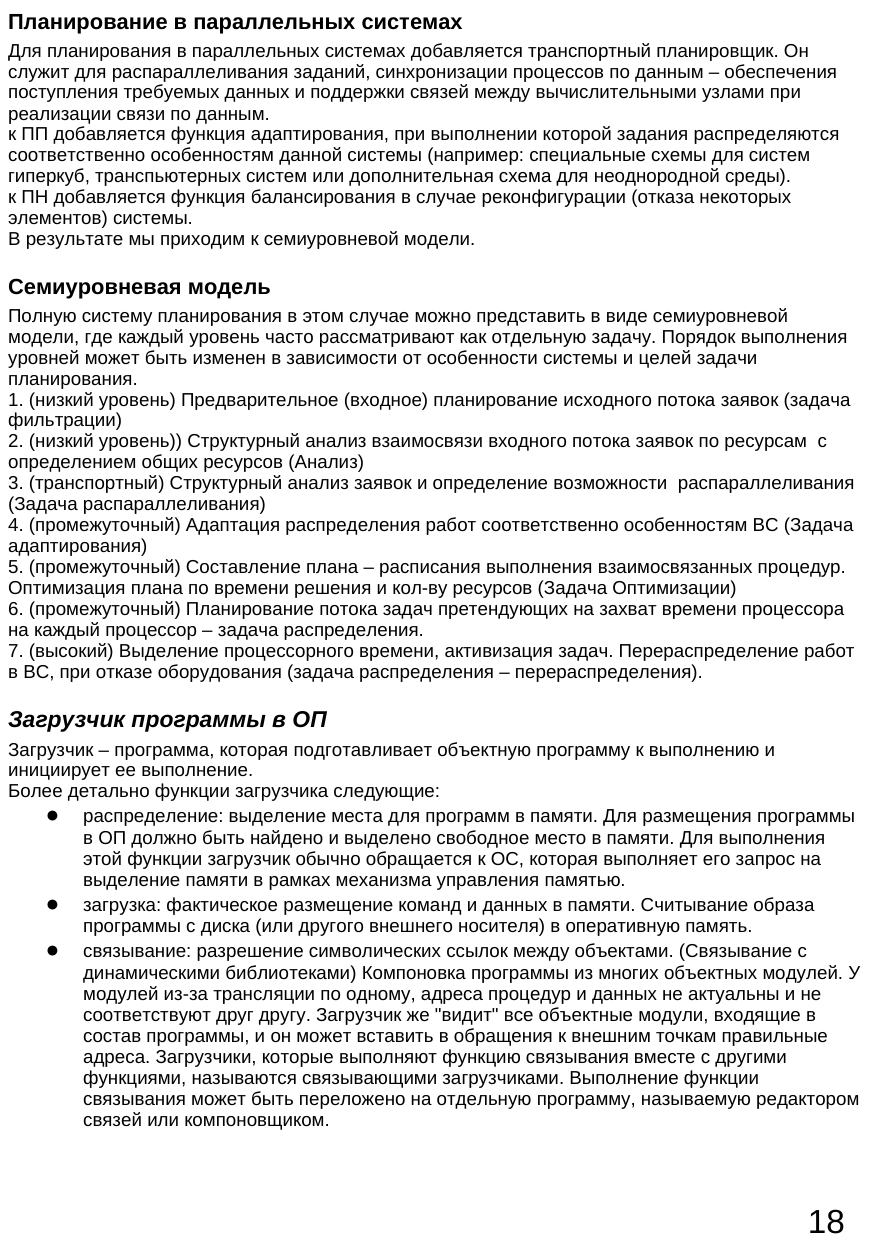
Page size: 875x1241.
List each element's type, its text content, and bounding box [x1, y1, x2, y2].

text 2. (низкий уровень)) Структурный анализ взаимосвязи входного потока заявок по ресурсам с определением общих ресурсов (Анализ) [8, 431, 861, 473]
subtitle Планирование в параллельных системах [8, 9, 861, 34]
text Более детально функции загрузчика следующие: [8, 781, 861, 802]
subtitle Семиуровневая модель [8, 274, 861, 299]
text 5. (промежуточный) Составление плана – расписания выполнения взаимосвязанных процедур. Оптимизация плана по времени решения и кол-ву ресурсов (Задача Оптимизации) [8, 556, 861, 598]
text В результате мы приходим к семиуровневой модели. [8, 228, 861, 249]
text Для планирования в параллельных системах добавляется транспортный планировщик. Он служит для распараллеливания заданий, синхронизации процессов по данным – обеспечения поступления требуемых данных и поддержки связей между вычислительными узлами при реализации связи по данным. [8, 40, 861, 124]
text к ПП добавляется функция адаптирования, при выполнении которой задания распределяются соответственно особенностям данной системы (например: специальные схемы для систем гиперкуб, транспьютерных систем или дополнительная схема для неоднородной среды). [8, 124, 861, 187]
text Загрузчик – программа, которая подготавливает объектную программу к выполнению и инициирует ее выполнение. [8, 739, 861, 781]
list связывание: разрешение символических ссылок между объектами. (Связывание с динамическими библиотеками) Компоновка программы из многих объектных модулей. У модулей из-за трансляции по одному, адреса процедур и данных не актуальны и не соответствуют друг другу. Загрузчик же "видит" все объектные модули, входящие в состав программы, и он может вставить в обращения к внешним точкам правильные адреса. Загрузчики, которые выполняют функцию связывания вместе с другими функциями, называются связывающими загрузчиками. Выполнение функции связывания может быть переложено на отдельную программу, называемую редактором связей или компоновщиком. [45, 937, 861, 1130]
subtitle Загрузчик программы в ОП [8, 707, 861, 733]
list загрузка: фактическое размещение команд и данных в памяти. Считывание образа программы с диска (или другого внешнего носителя) в оперативную память. [45, 890, 861, 937]
text 4. (промежуточный) Адаптация распределения работ соответственно особенностям ВС (Задача адаптирования) [8, 514, 861, 556]
text 6. (промежуточный) Планирование потока задач претендующих на захват времени процессора на каждый процессор – задача распределения. [8, 598, 861, 640]
text к ПН добавляется функция балансирования в случае реконфигурации (отказа некоторых элементов) системы. [8, 187, 861, 228]
text 1. (низкий уровень) Предварительное (входное) планирование исходного потока заявок (задача фильтрации) [8, 389, 861, 431]
list распределение: выделение места для программ в памяти. Для размещения программы в ОП должно быть найдено и выделено свободное место в памяти. Для выполнения этой функции загрузчик обычно обращается к ОС, которая выполняет его запрос на выделение памяти в рамках механизма управления памятью. [45, 802, 861, 890]
text 3. (транспортный) Структурный анализ заявок и определение возможности распараллеливания (Задача распараллеливания) [8, 473, 861, 514]
text Полную систему планирования в этом случае можно представить в виде семиуровневой модели, где каждый уровень часто рассматривают как отдельную задачу. Порядок выполнения уровней может быть изменен в зависимости от особенности системы и целей задачи планирования. [8, 305, 861, 389]
text 7. (высокий) Выделение процессорного времени, активизация задач. Перераспределение работ в ВС, при отказе оборудования (задача распределения – перераспределения). [8, 640, 861, 682]
